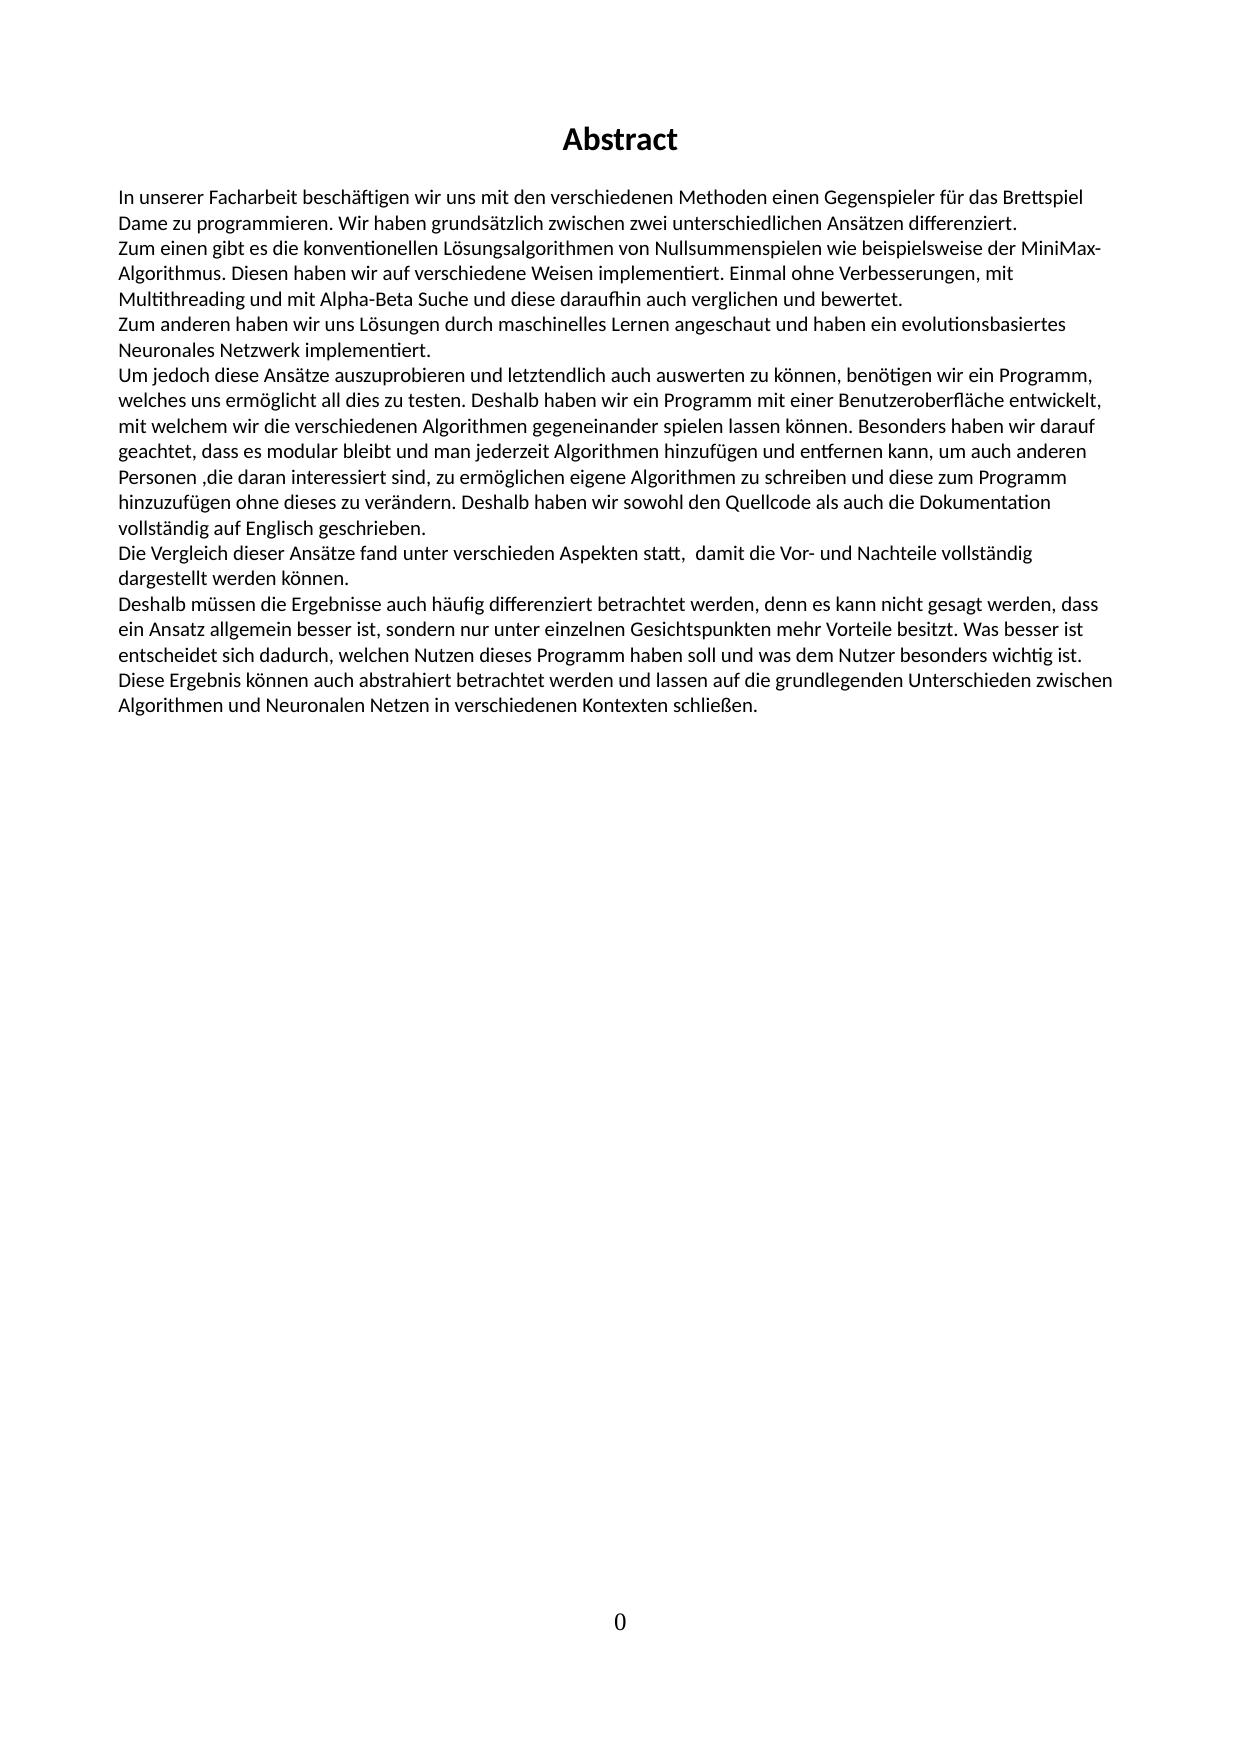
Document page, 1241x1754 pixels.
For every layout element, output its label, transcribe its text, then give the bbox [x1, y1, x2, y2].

text Abstract [118, 118, 1122, 159]
text Zum einen gibt es die konventionellen Lösungsalgorithmen von Nullsummenspielen wie beispielsweise der MiniMax- Algorithmus. Diesen haben wir auf verschiedene Weisen implementiert. Einmal ohne Verbesserungen, mit Multithreading und mit Alpha-Beta Suche und diese daraufhin auch verglichen und bewertet. [118, 235, 1122, 311]
text Deshalb müssen die Ergebnisse auch häufig differenziert betrachtet werden, denn es kann nicht gesagt werden, dass ein Ansatz allgemein besser ist, sondern nur unter einzelnen Gesichtspunkten mehr Vorteile besitzt. Was besser ist entscheidet sich dadurch, welchen Nutzen dieses Programm haben soll und was dem Nutzer besonders wichtig ist. Diese Ergebnis können auch abstrahiert betrachtet werden und lassen auf die grundlegenden Unterschieden zwischen Algorithmen und Neuronalen Netzen in verschiedenen Kontexten schließen. [118, 591, 1122, 718]
text In unserer Facharbeit beschäftigen wir uns mit den verschiedenen Methoden einen Gegenspieler für das Brettspiel Dame zu programmieren. Wir haben grundsätzlich zwischen zwei unterschiedlichen Ansätzen differenziert. [118, 184, 1122, 235]
text Um jedoch diese Ansätze auszuprobieren und letztendlich auch auswerten zu können, benötigen wir ein Programm, welches uns ermöglicht all dies zu testen. Deshalb haben wir ein Programm mit einer Benutzeroberfläche entwickelt, mit welchem wir die verschiedenen Algorithmen gegeneinander spielen lassen können. Besonders haben wir darauf geachtet, dass es modular bleibt und man jederzeit Algorithmen hinzufügen und entfernen kann, um auch anderen Personen ,die daran interessiert sind, zu ermöglichen eigene Algorithmen zu schreiben und diese zum Programm hinzuzufügen ohne dieses zu verändern. Deshalb haben wir sowohl den Quellcode als auch die Dokumentation vollständig auf Englisch geschrieben. [118, 362, 1122, 540]
text Zum anderen haben wir uns Lösungen durch maschinelles Lernen angeschaut und haben ein evolutionsbasiertes Neuronales Netzwerk implementiert. [118, 311, 1122, 362]
text Die Vergleich dieser Ansätze fand unter verschieden Aspekten statt, damit die Vor- und Nachteile vollständig dargestellt werden können. [118, 540, 1122, 591]
